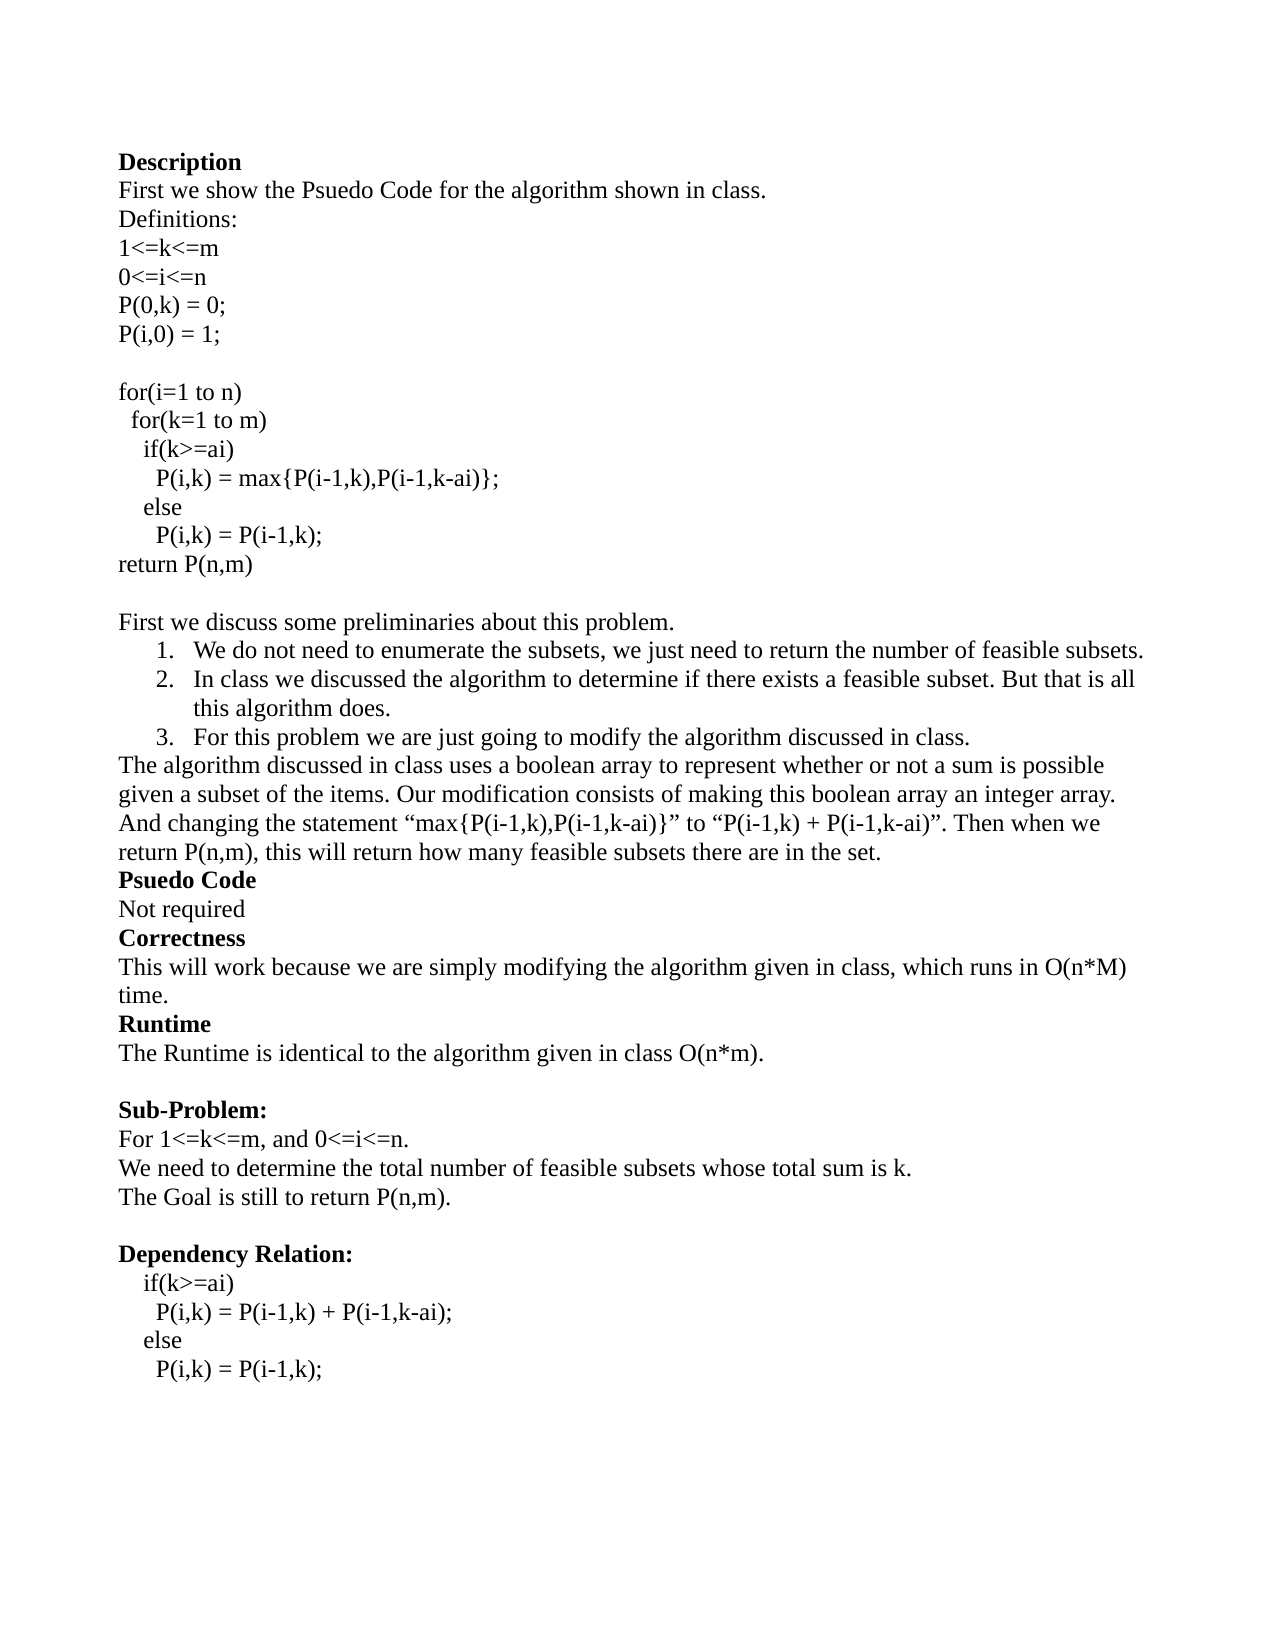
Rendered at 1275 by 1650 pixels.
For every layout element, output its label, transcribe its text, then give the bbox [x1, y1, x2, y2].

text 0<=i<=n [118, 262, 1157, 291]
text Definitions: [118, 204, 1157, 233]
text We need to determine the total number of feasible subsets whose total sum is k. [118, 1153, 1157, 1182]
text P(i,k) = P(i-1,k); [118, 521, 1157, 549]
text else [118, 1326, 1157, 1354]
text for(k=1 to m) [118, 406, 1157, 434]
text Dependency Relation: [118, 1239, 1157, 1268]
text for(i=1 to n) [118, 377, 1157, 406]
text P(i,k) = max{P(i-1,k),P(i-1,k-ai)}; [118, 463, 1157, 492]
text Description [118, 147, 1157, 176]
text if(k>=ai) [118, 434, 1157, 463]
text For 1<=k<=m, and 0<=i<=n. [118, 1124, 1157, 1153]
text First we discuss some preliminaries about this problem. [118, 607, 1157, 636]
list We do not need to enumerate the subsets, we just need to return the number of feasible subsets. [156, 636, 1157, 664]
text This will work because we are simply modifying the algorithm given in class, which runs in O(n*M) time. [118, 952, 1157, 1009]
text The Runtime is identical to the algorithm given in class O(n*m). [118, 1038, 1157, 1067]
text 1<=k<=m [118, 233, 1157, 262]
text P(i,k) = P(i-1,k) + P(i-1,k-ai); [118, 1297, 1157, 1326]
text Not required [118, 894, 1157, 923]
text P(i,k) = P(i-1,k); [118, 1354, 1157, 1383]
text Psuedo Code [118, 866, 1157, 894]
text return P(n,m) [118, 549, 1157, 578]
text if(k>=ai) [118, 1268, 1157, 1297]
text Runtime [118, 1009, 1157, 1038]
text The Goal is still to return P(n,m). [118, 1182, 1157, 1211]
text The algorithm discussed in class uses a boolean array to represent whether or not a sum is possible given a subset of the items. Our modification consists of making this boolean array an integer array. And changing the statement “max{P(i-1,k),P(i-1,k-ai)}” to “P(i-1,k) + P(i-1,k-ai)”. Then when we return P(n,m), this will return how many feasible subsets there are in the set. [118, 751, 1157, 866]
list In class we discussed the algorithm to determine if there exists a feasible subset. But that is all this algorithm does. [156, 664, 1157, 722]
text P(0,k) = 0; [118, 291, 1157, 319]
text Correctness [118, 923, 1157, 952]
text P(i,0) = 1; [118, 319, 1157, 348]
text else [118, 492, 1157, 521]
text First we show the Psuedo Code for the algorithm shown in class. [118, 176, 1157, 204]
list For this problem we are just going to modify the algorithm discussed in class. [156, 722, 1157, 751]
text Sub-Problem: [118, 1096, 1157, 1124]
